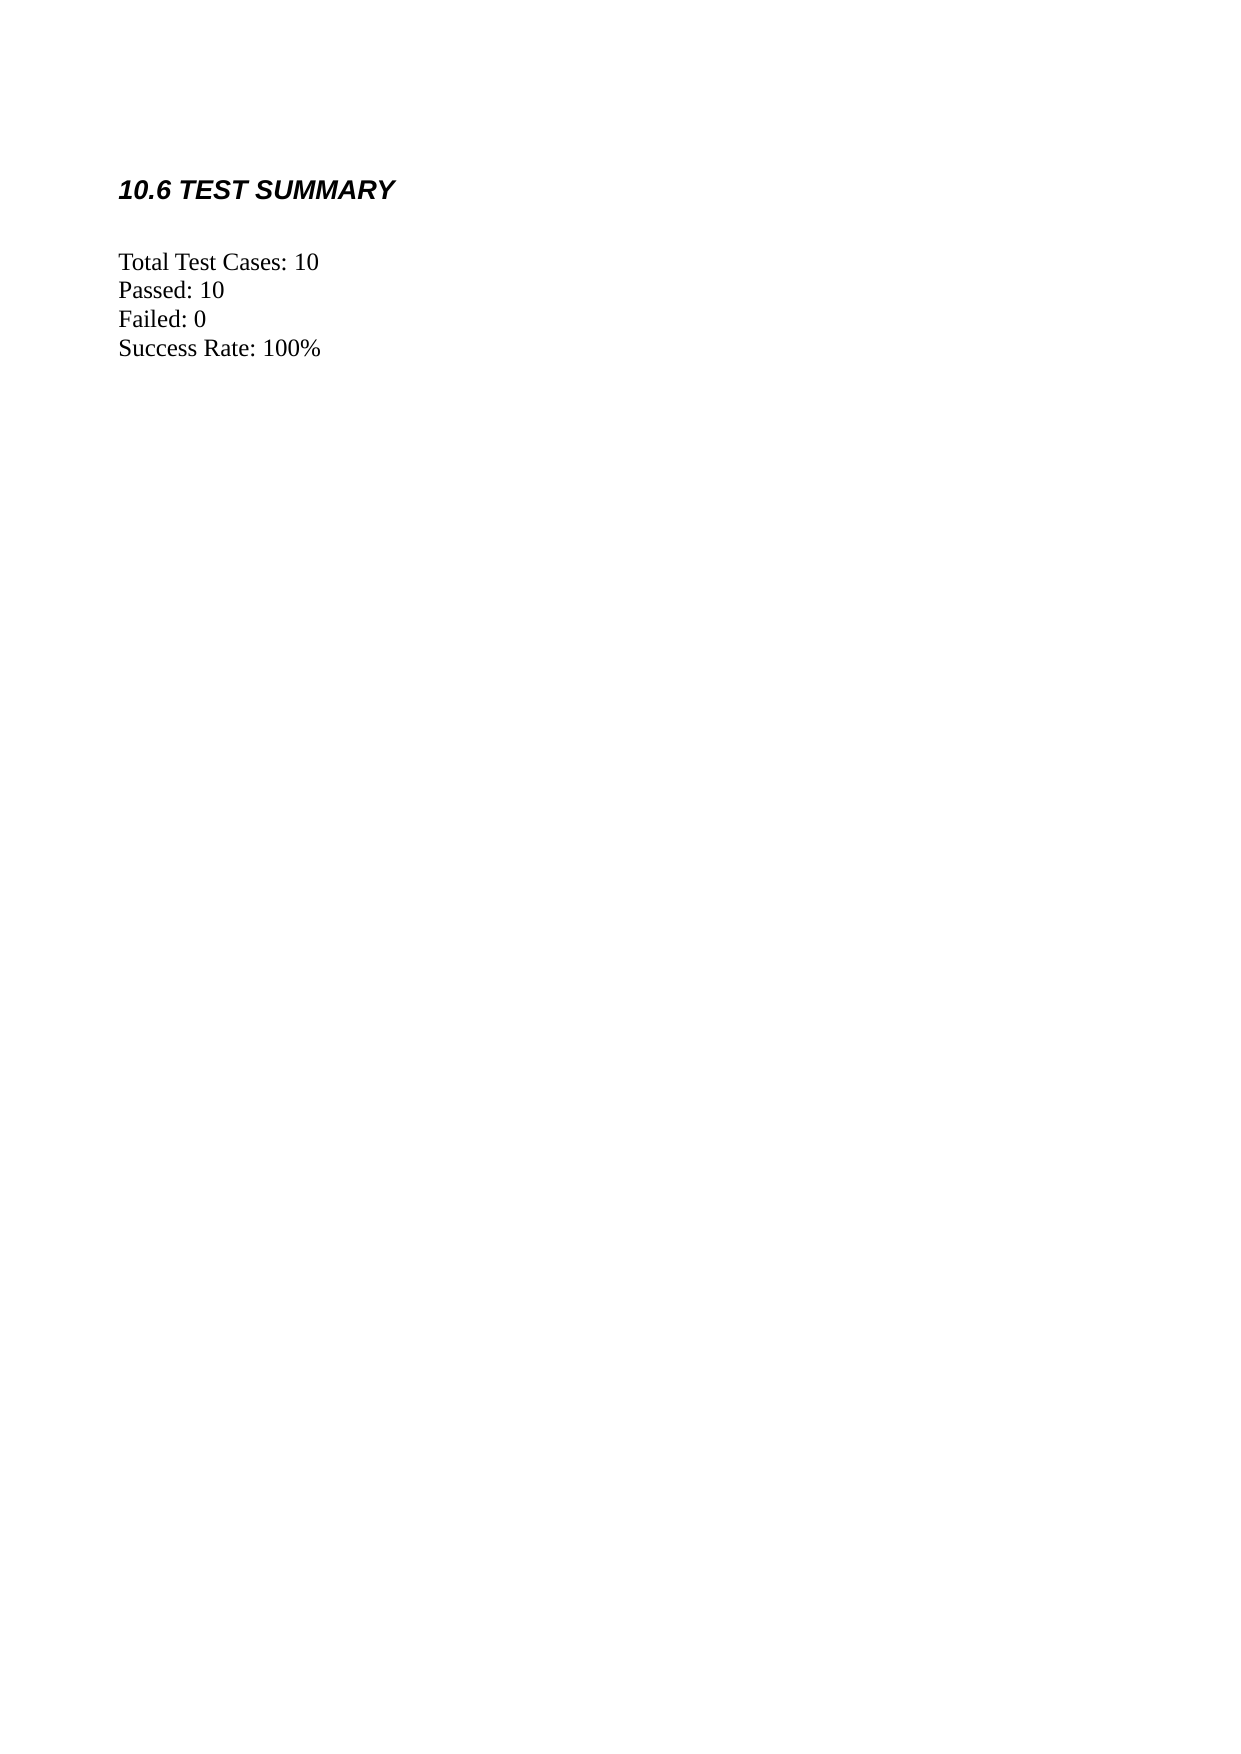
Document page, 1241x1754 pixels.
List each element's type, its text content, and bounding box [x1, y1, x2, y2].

text Passed: 10 [118, 276, 1122, 304]
text Failed: 0 [118, 304, 1122, 333]
text Total Test Cases: 10 [118, 247, 1122, 276]
subtitle 10.6 TEST SUMMARY [118, 174, 1122, 206]
text Success Rate: 100% [118, 333, 1122, 362]
